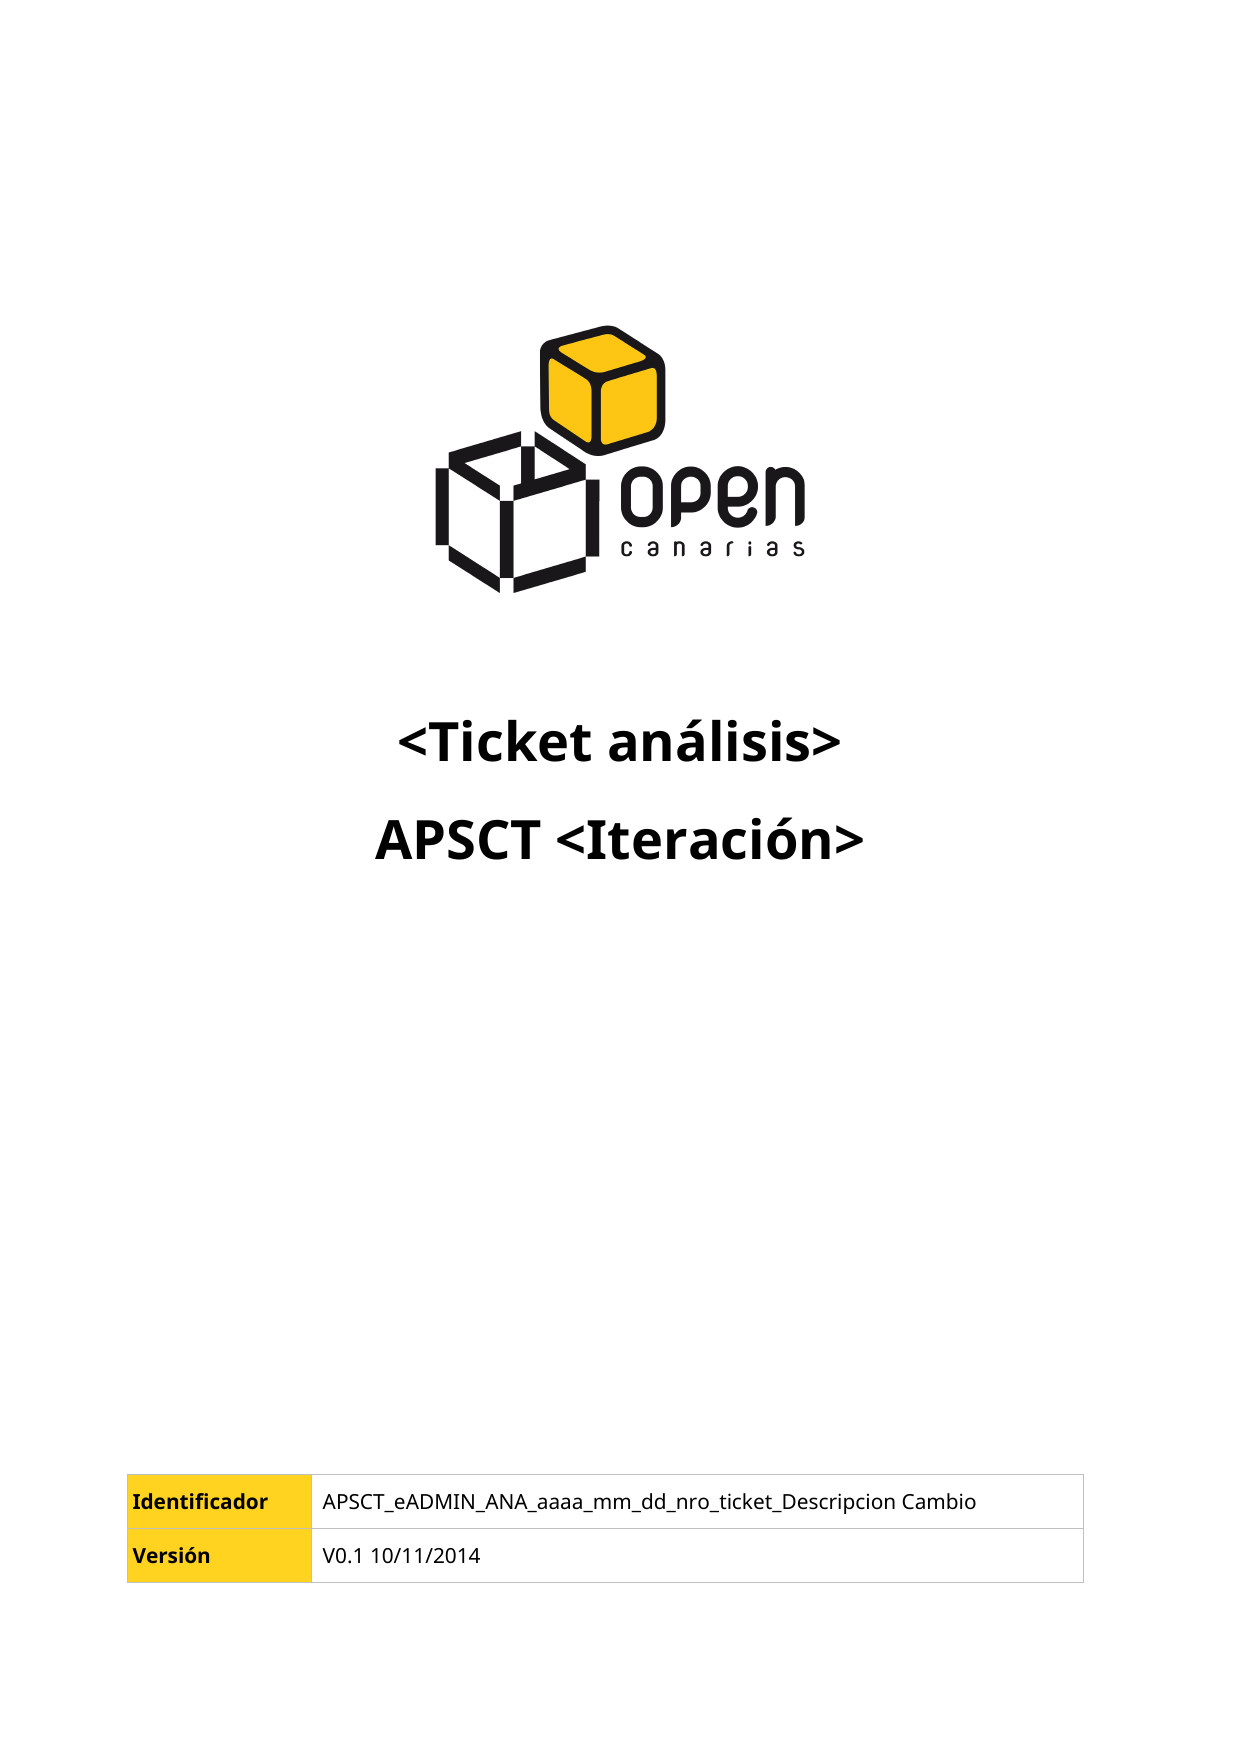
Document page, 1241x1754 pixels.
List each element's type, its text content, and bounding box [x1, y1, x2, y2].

picture [435, 324, 805, 593]
text <Ticket análisis> [118, 703, 1122, 777]
text APSCT <Iteración> [118, 802, 1122, 875]
